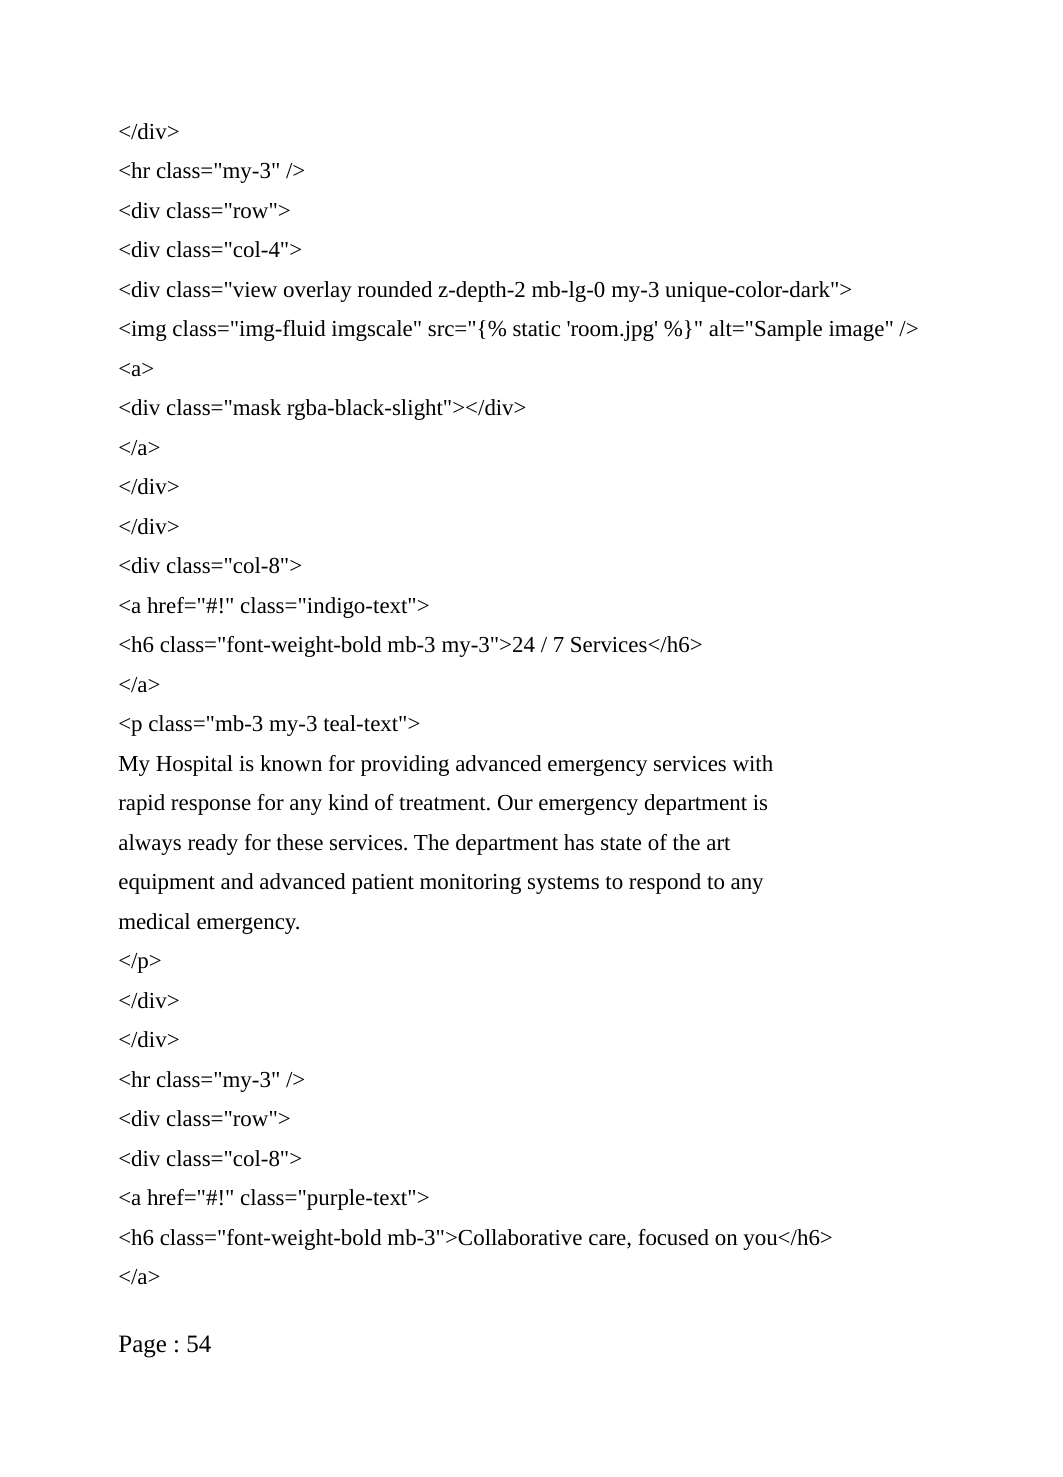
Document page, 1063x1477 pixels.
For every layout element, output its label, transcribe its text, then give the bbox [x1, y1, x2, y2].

text </div> [118, 513, 945, 539]
text <a> [118, 355, 945, 381]
text <div class="row"> [118, 1105, 945, 1131]
text medical emergency. [118, 908, 945, 934]
text <div class="col-8"> [118, 1144, 945, 1171]
text always ready for these services. The department has state of the art [118, 829, 945, 855]
text <hr class="my-3" /> [118, 1066, 945, 1092]
text <div class="col-4"> [118, 237, 945, 263]
text My Hospital is known for providing advanced emergency services with [118, 750, 945, 776]
text equipment and advanced patient monitoring systems to respond to any [118, 868, 945, 894]
text <h6 class="font-weight-bold mb-3">Collaborative care, focused on you</h6> [118, 1223, 945, 1250]
text </a> [118, 671, 945, 697]
text <img class="img-fluid imgscale" src="{% static 'room.jpg' %}" alt="Sample image" /> [118, 316, 945, 342]
text <div class="view overlay rounded z-depth-2 mb-lg-0 my-3 unique-color-dark"> [118, 276, 945, 302]
text <div class="mask rgba-black-slight"></div> [118, 394, 945, 421]
text <p class="mb-3 my-3 teal-text"> [118, 710, 945, 737]
text <a href="#!" class="purple-text"> [118, 1184, 945, 1210]
text rapid response for any kind of treatment. Our emergency department is [118, 789, 945, 816]
text </div> [118, 118, 945, 144]
text <hr class="my-3" /> [118, 158, 945, 184]
text </div> [118, 1026, 945, 1052]
text </a> [118, 1263, 945, 1289]
text </div> [118, 473, 945, 500]
text </div> [118, 987, 945, 1013]
text </a> [118, 434, 945, 460]
text </p> [118, 947, 945, 973]
text <h6 class="font-weight-bold mb-3 my-3">24 / 7 Services</h6> [118, 631, 945, 658]
text <div class="col-8"> [118, 552, 945, 579]
text <a href="#!" class="indigo-text"> [118, 592, 945, 618]
text <div class="row"> [118, 197, 945, 223]
